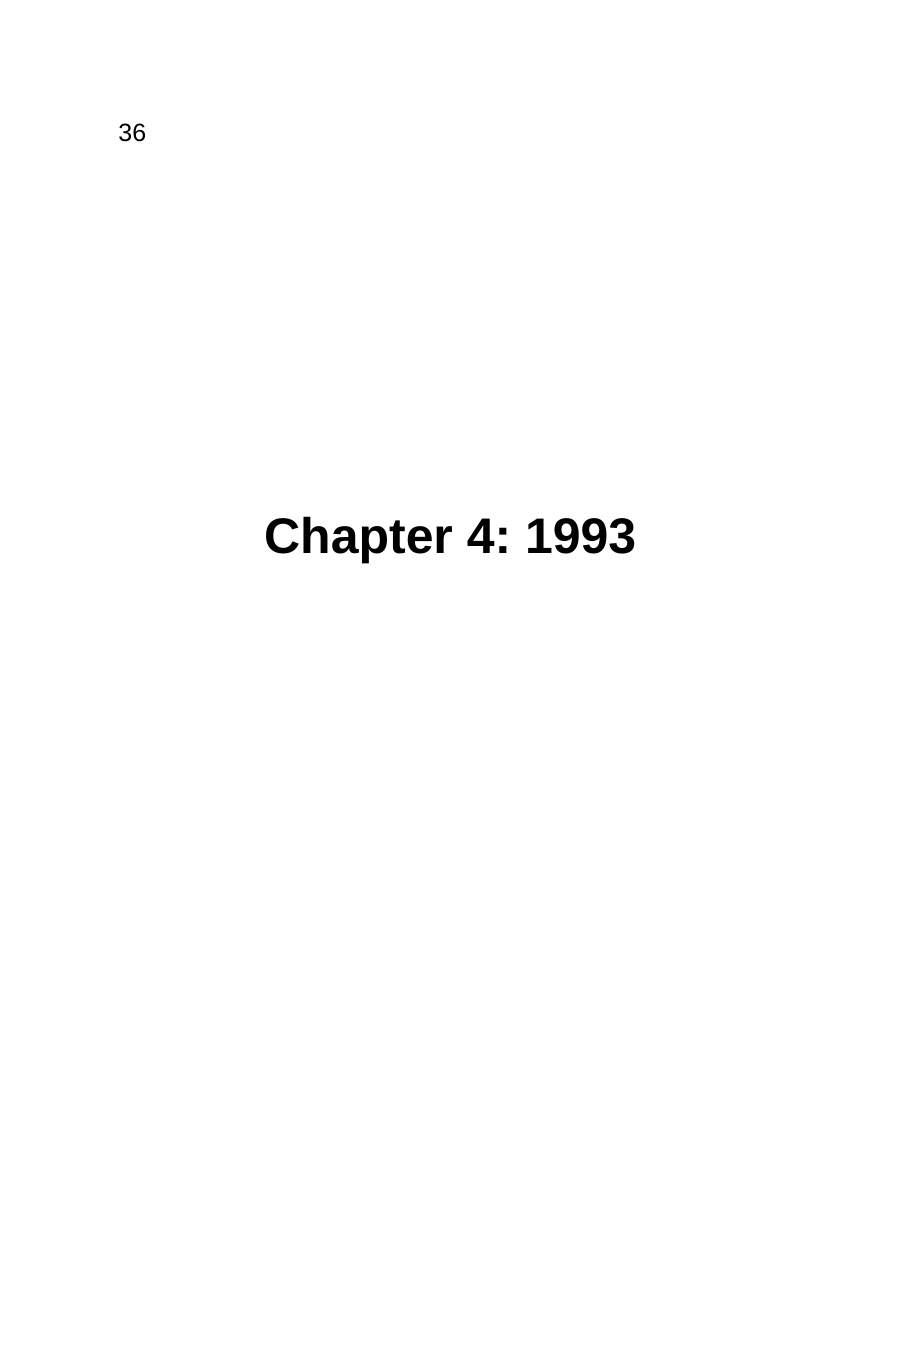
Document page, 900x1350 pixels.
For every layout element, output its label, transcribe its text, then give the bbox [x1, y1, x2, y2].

subtitle Chapter 4: 1993 [118, 507, 782, 564]
